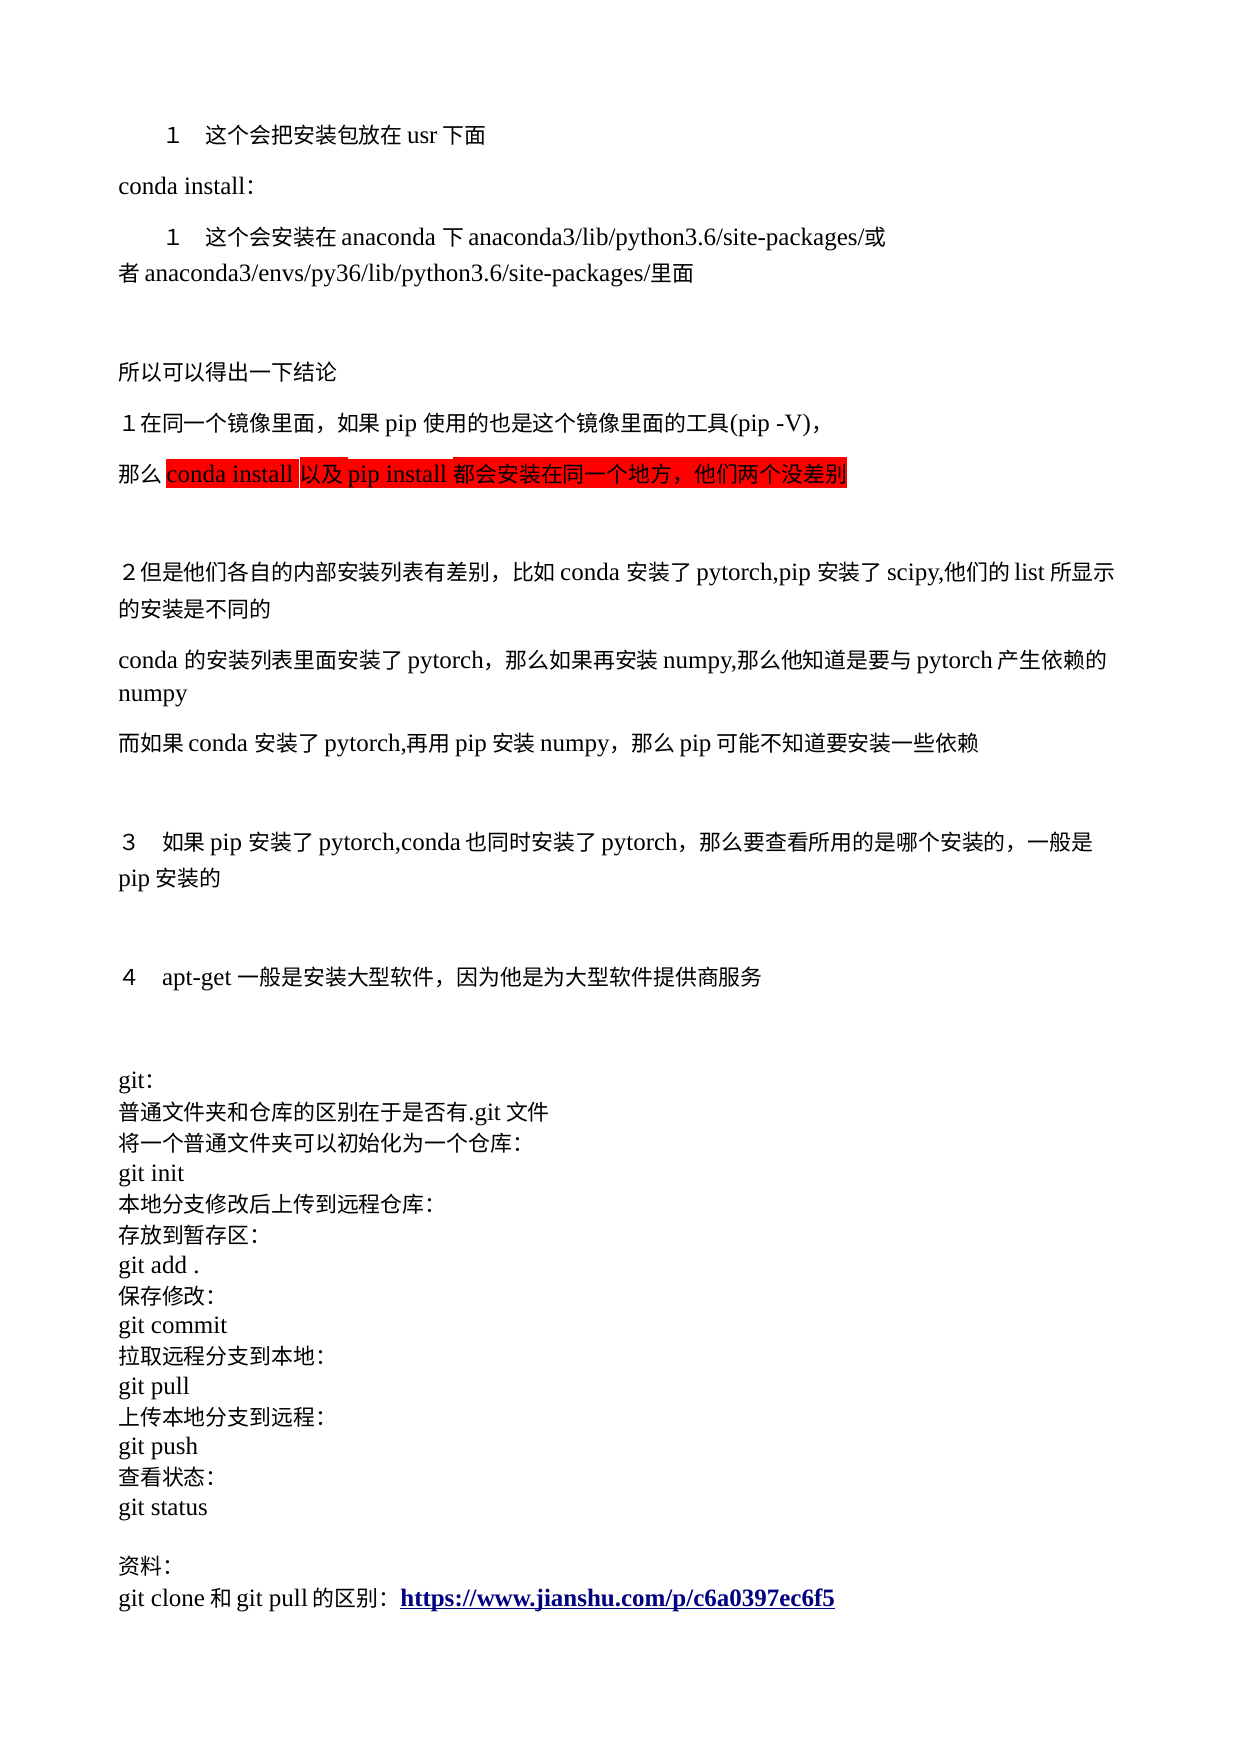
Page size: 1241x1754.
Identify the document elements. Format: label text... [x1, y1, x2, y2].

text 本地分支修改后上传到远程仓库： [118, 1187, 1122, 1218]
text git status [118, 1492, 1122, 1520]
text 保存修改： [118, 1279, 1122, 1310]
text 存放到暂存区： [118, 1218, 1122, 1250]
text git： [118, 1063, 1122, 1094]
text conda 的安装列表里面安装了pytorch，那么如果再安装numpy,那么他知道是要与pytorch产生依赖的numpy [118, 643, 1122, 707]
text 将一个普通文件夹可以初始化为一个仓库： [118, 1126, 1122, 1158]
text 查看状态： [118, 1460, 1122, 1492]
text git commit [118, 1310, 1122, 1339]
text conda install： [118, 169, 1122, 201]
text git clone和git pull的区别：https://www.jianshu.com/p/c6a0397ec6f5 [118, 1581, 1122, 1612]
text git add . [118, 1250, 1122, 1279]
text git init [118, 1158, 1122, 1187]
text １ 这个会安装在anaconda 下anaconda3/lib/python3.6/site-packages/或者anaconda3/envs/py36/lib/python3.6/site-packages/里面 [118, 220, 1122, 288]
text 那么conda install 以及pip install 都会安装在同一个地方，他们两个没差别 [118, 457, 1122, 488]
text 而如果conda 安装了pytorch,再用pip安装numpy，那么pip可能不知道要安装一些依赖 [118, 726, 1122, 758]
text 资料： [118, 1549, 1122, 1581]
text 上传本地分支到远程： [118, 1399, 1122, 1431]
text ３ 如果pip 安装了pytorch,conda也同时安装了pytorch，那么要查看所用的是哪个安装的，一般是pip安装的 [118, 825, 1122, 893]
text ２但是他们各自的内部安装列表有差别，比如conda 安装了pytorch,pip 安装了scipy,他们的list所显示的安装是不同的 [118, 555, 1122, 623]
text 所以可以得出一下结论 [118, 355, 1122, 387]
text git push [118, 1431, 1122, 1460]
text git pull [118, 1371, 1122, 1399]
text １在同一个镜像里面，如果pip 使用的也是这个镜像里面的工具(pip -V)， [118, 406, 1122, 437]
text 普通文件夹和仓库的区别在于是否有.git文件 [118, 1094, 1122, 1126]
text ４ apt-get 一般是安装大型软件，因为他是为大型软件提供商服务 [118, 959, 1122, 991]
text １ 这个会把安装包放在usr下面 [118, 118, 1122, 150]
text 拉取远程分支到本地： [118, 1339, 1122, 1371]
